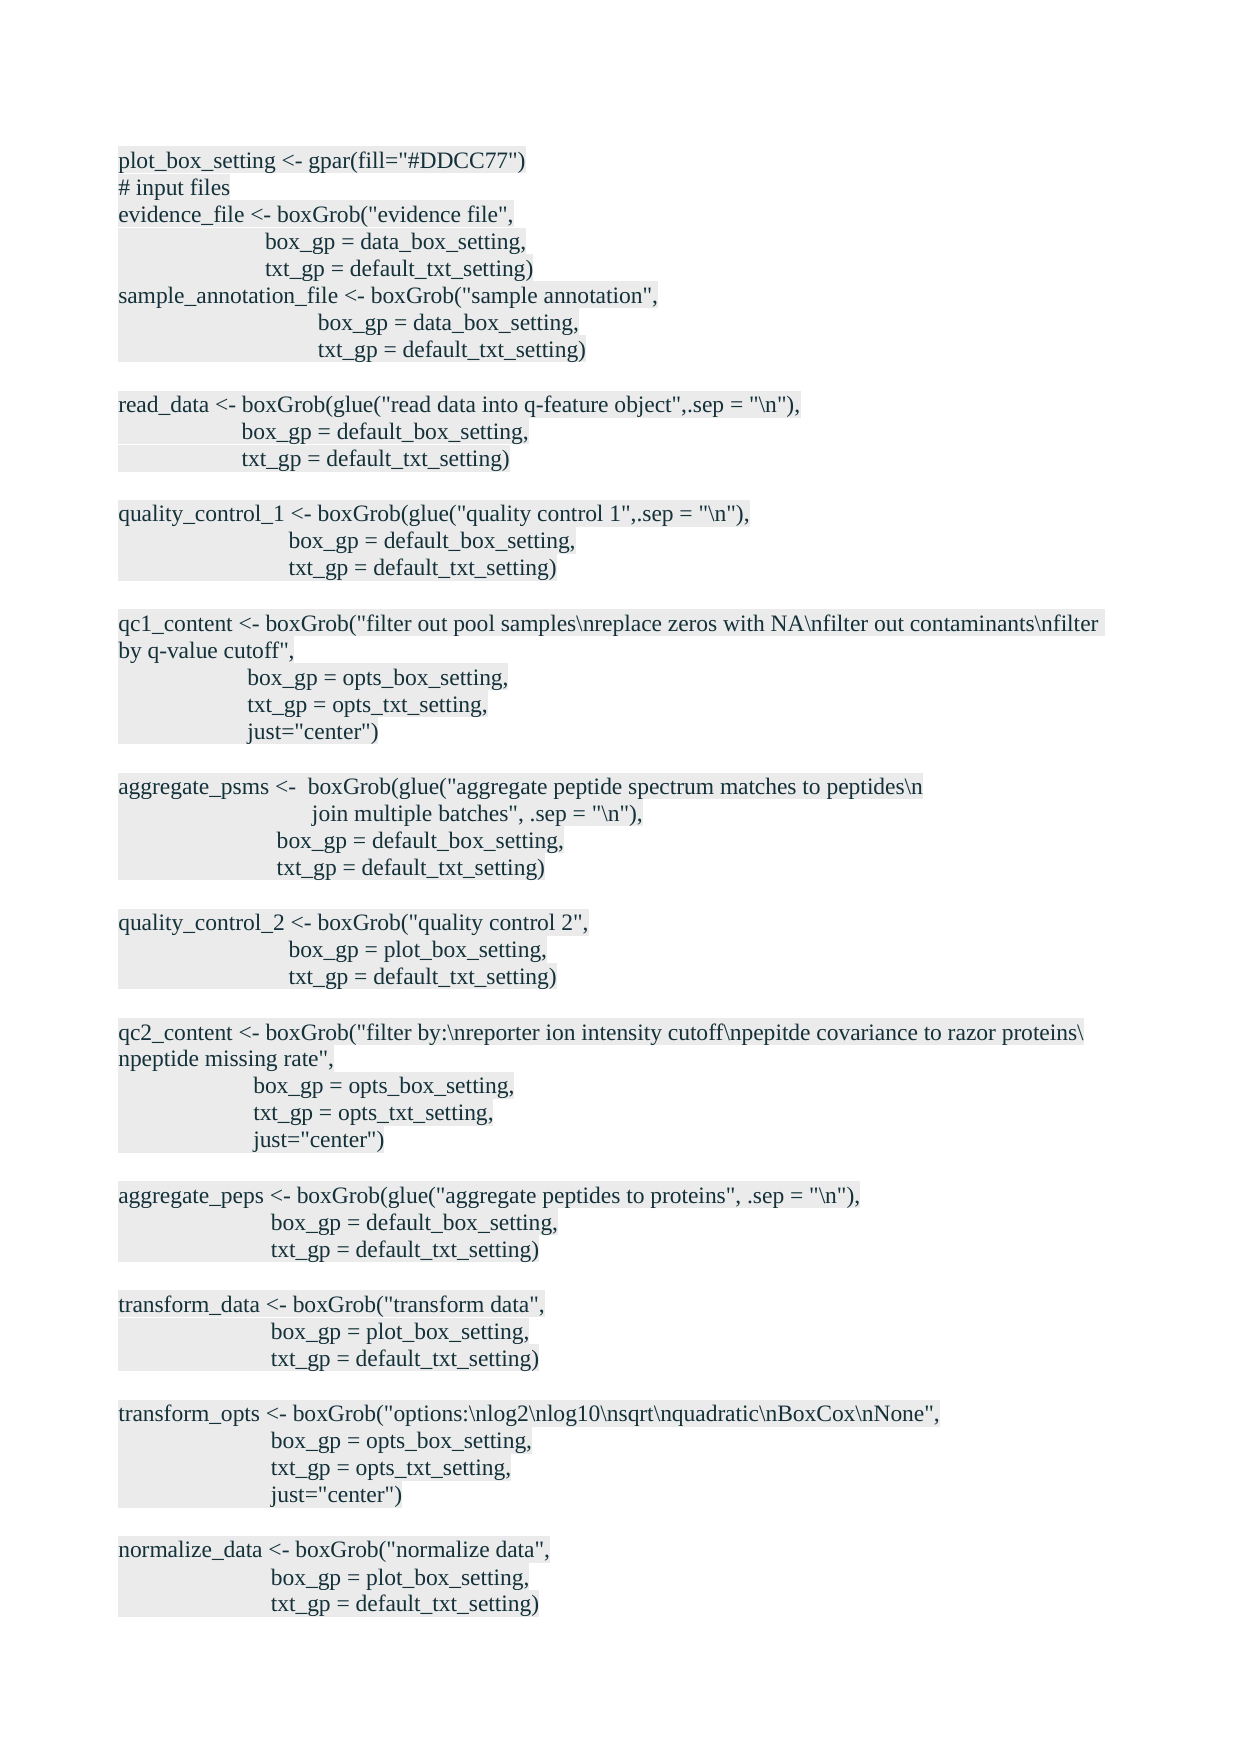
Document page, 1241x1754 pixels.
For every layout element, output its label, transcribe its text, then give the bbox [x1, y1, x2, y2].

text box_gp = opts_box_setting, [118, 1427, 1122, 1454]
text txt_gp = default_txt_setting) [118, 254, 1122, 281]
text txt_gp = default_txt_setting) [118, 1235, 1122, 1262]
text plot_box_setting <- gpar(fill="#DDCC77") [118, 146, 1122, 173]
text txt_gp = default_txt_setting) [118, 1344, 1122, 1371]
text txt_gp = opts_txt_setting, [118, 1454, 1122, 1481]
text join multiple batches", .sep = "\n"), [118, 799, 1122, 826]
text txt_gp = opts_txt_setting, [118, 1099, 1122, 1126]
text txt_gp = default_txt_setting) [118, 853, 1122, 880]
text txt_gp = default_txt_setting) [118, 554, 1122, 581]
text box_gp = data_box_setting, [118, 227, 1122, 254]
text box_gp = opts_box_setting, [118, 1072, 1122, 1099]
text box_gp = default_box_setting, [118, 826, 1122, 853]
text box_gp = plot_box_setting, [118, 1563, 1122, 1590]
text txt_gp = default_txt_setting) [118, 335, 1122, 362]
text just="center") [118, 717, 1122, 744]
text box_gp = plot_box_setting, [118, 1317, 1122, 1344]
text aggregate_peps <- boxGrob(glue("aggregate peptides to proteins", .sep = "\n"), [118, 1181, 1122, 1208]
text box_gp = plot_box_setting, [118, 936, 1122, 963]
text box_gp = default_box_setting, [118, 1208, 1122, 1235]
text txt_gp = default_txt_setting) [118, 963, 1122, 989]
text box_gp = opts_box_setting, [118, 663, 1122, 690]
text normalize_data <- boxGrob("normalize data", [118, 1536, 1122, 1563]
text just="center") [118, 1126, 1122, 1153]
text txt_gp = default_txt_setting) [118, 1590, 1122, 1617]
text quality_control_2 <- boxGrob("quality control 2", [118, 909, 1122, 936]
text transform_opts <- boxGrob("options:\nlog2\nlog10\nsqrt\nquadratic\nBoxCox\nNone", [118, 1400, 1122, 1427]
text box_gp = default_box_setting, [118, 418, 1122, 444]
text txt_gp = opts_txt_setting, [118, 690, 1122, 717]
text sample_annotation_file <- boxGrob("sample annotation", [118, 281, 1122, 308]
text # input files [118, 173, 1122, 200]
text box_gp = data_box_setting, [118, 308, 1122, 335]
text qc2_content <- boxGrob("filter by:\nreporter ion intensity cutoff\npepitde covariance to razor proteins\npeptide missing rate", [118, 1018, 1122, 1072]
text box_gp = default_box_setting, [118, 527, 1122, 554]
text transform_data <- boxGrob("transform data", [118, 1290, 1122, 1317]
text aggregate_psms <- boxGrob(glue("aggregate peptide spectrum matches to peptides\n [118, 772, 1122, 799]
text txt_gp = default_txt_setting) [118, 444, 1122, 472]
text just="center") [118, 1481, 1122, 1508]
text quality_control_1 <- boxGrob(glue("quality control 1",.sep = "\n"), [118, 500, 1122, 527]
text read_data <- boxGrob(glue("read data into q-feature object",.sep = "\n"), [118, 391, 1122, 418]
text qc1_content <- boxGrob("filter out pool samples\nreplace zeros with NA\nfilter out contaminants\nfilter by q-value cutoff", [118, 609, 1122, 663]
text evidence_file <- boxGrob("evidence file", [118, 200, 1122, 227]
